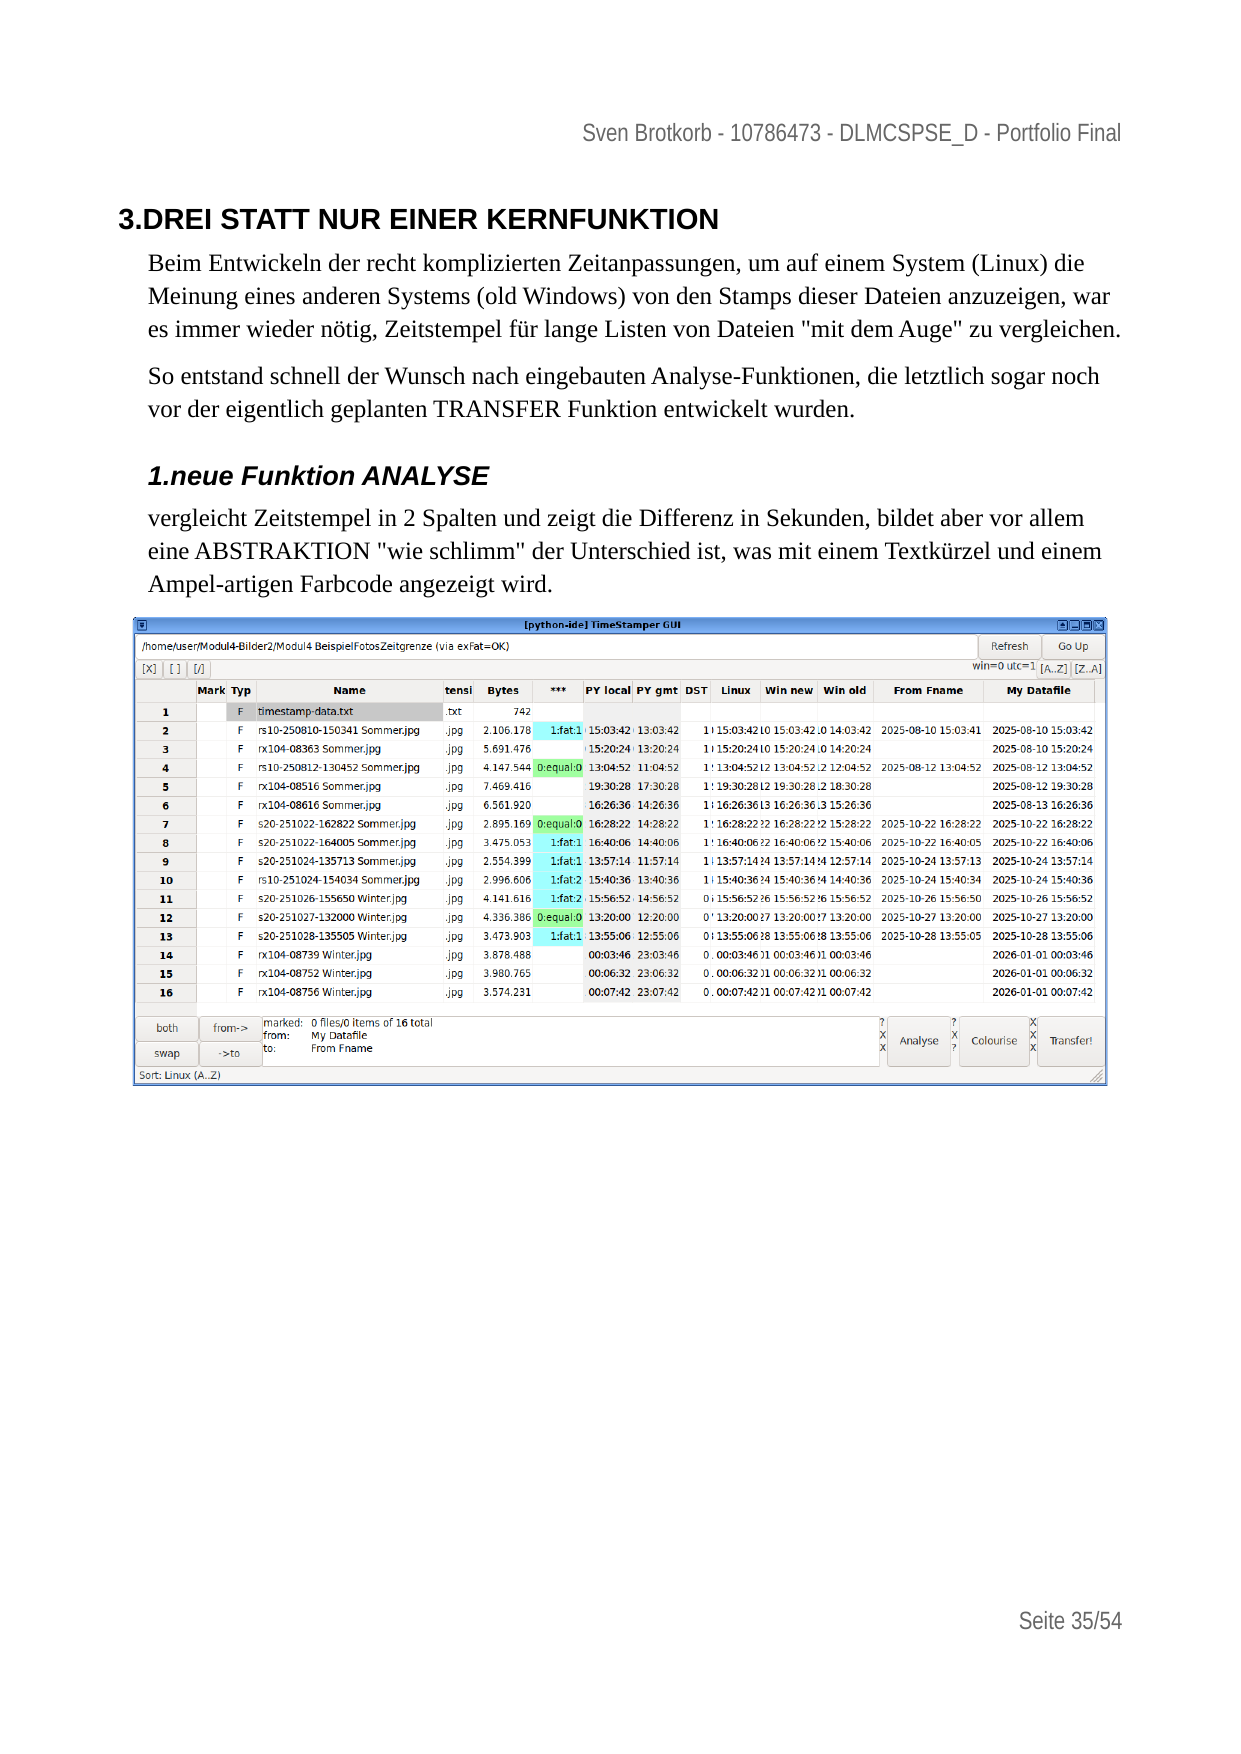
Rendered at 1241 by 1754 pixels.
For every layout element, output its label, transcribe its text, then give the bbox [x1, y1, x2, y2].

text Beim Entwickeln der recht komplizierten Zeitanpassungen, um auf einem System (Linux) die Meinung eines anderen Systems (old Windows) von den Stamps dieser Dateien anzuzeigen, war es immer wieder nötig, Zeitstempel für lange Listen von Dateien "mit dem Auge" zu vergleichen. [148, 248, 1122, 342]
subtitle 3.DREI STATT NUR EINER KERNFUNKTION [118, 202, 1122, 235]
text vergleicht Zeitstempel in 2 Spalten und zeigt die Differenz in Sekunden, bildet aber vor allem eine ABSTRAKTION "wie schlimm" der Unterschied ist, was mit einem Textkürzel und einem Ampel-artigen Farbcode angezeigt wird. [148, 503, 1122, 598]
subtitle 1.neue Funktion ANALYSE [148, 460, 1122, 491]
text So entstand schnell der Wunsch nach eingebauten Analyse-Funktionen, die letztlich sogar noch vor der eigentlich geplanten TRANSFER Funktion entwickelt wurden. [148, 361, 1122, 423]
picture [132, 617, 1108, 1086]
